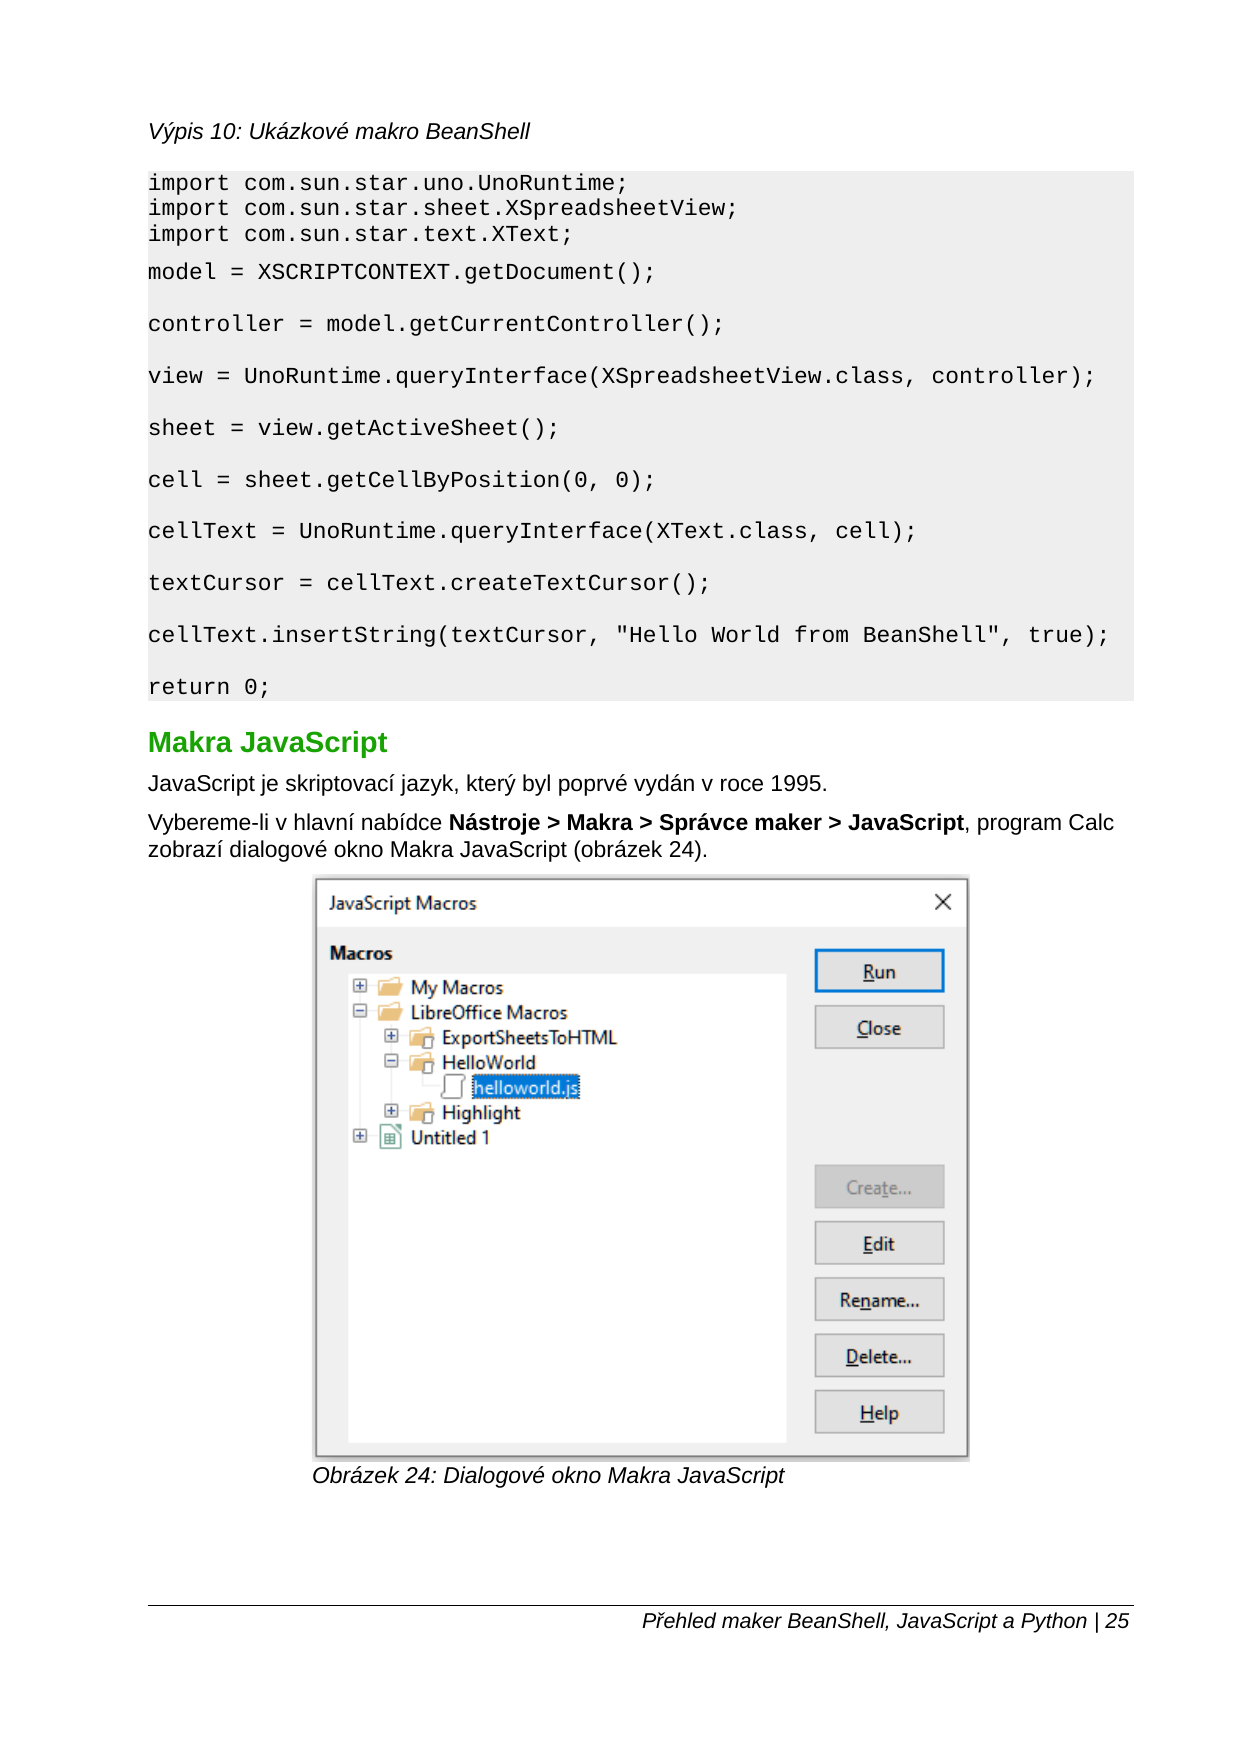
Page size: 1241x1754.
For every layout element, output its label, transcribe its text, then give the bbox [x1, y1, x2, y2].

text Vybereme-li v hlavní nabídce Nástroje > Makra > Správce maker > JavaScript, program Calc zobrazí dialogové okno Makra JavaScript (obrázek 24). [148, 809, 1134, 862]
subtitle Makra JavaScript [148, 725, 1134, 758]
text Obrázek 24: Dialogové okno Makra JavaScript [312, 1462, 970, 1488]
picture [311, 874, 970, 1462]
text JavaScript je skriptovací jazyk, který byl poprvé vydán v roce 1995. [148, 770, 1134, 797]
text model = XSCRIPTCONTEXT.getDocument(); controller = model.getCurrentController(); view = UnoRuntime.queryInterface(XSpreadsheetView.class, controller); sheet = view.getActiveSheet(); cell = sheet.getCellByPosition(0, 0); cellText = UnoRuntime.queryInterface(XText.class, cell); textCursor = cellText.createTextCursor(); cellText.insertString(textCursor, "Hello World from BeanShell", true); return 0; [148, 260, 1134, 701]
text Výpis 10: Ukázkové makro BeanShell [148, 118, 1134, 144]
text import com.sun.star.uno.UnoRuntime; import com.sun.star.sheet.XSpreadsheetView; import com.sun.star.text.XText; [148, 171, 1134, 249]
